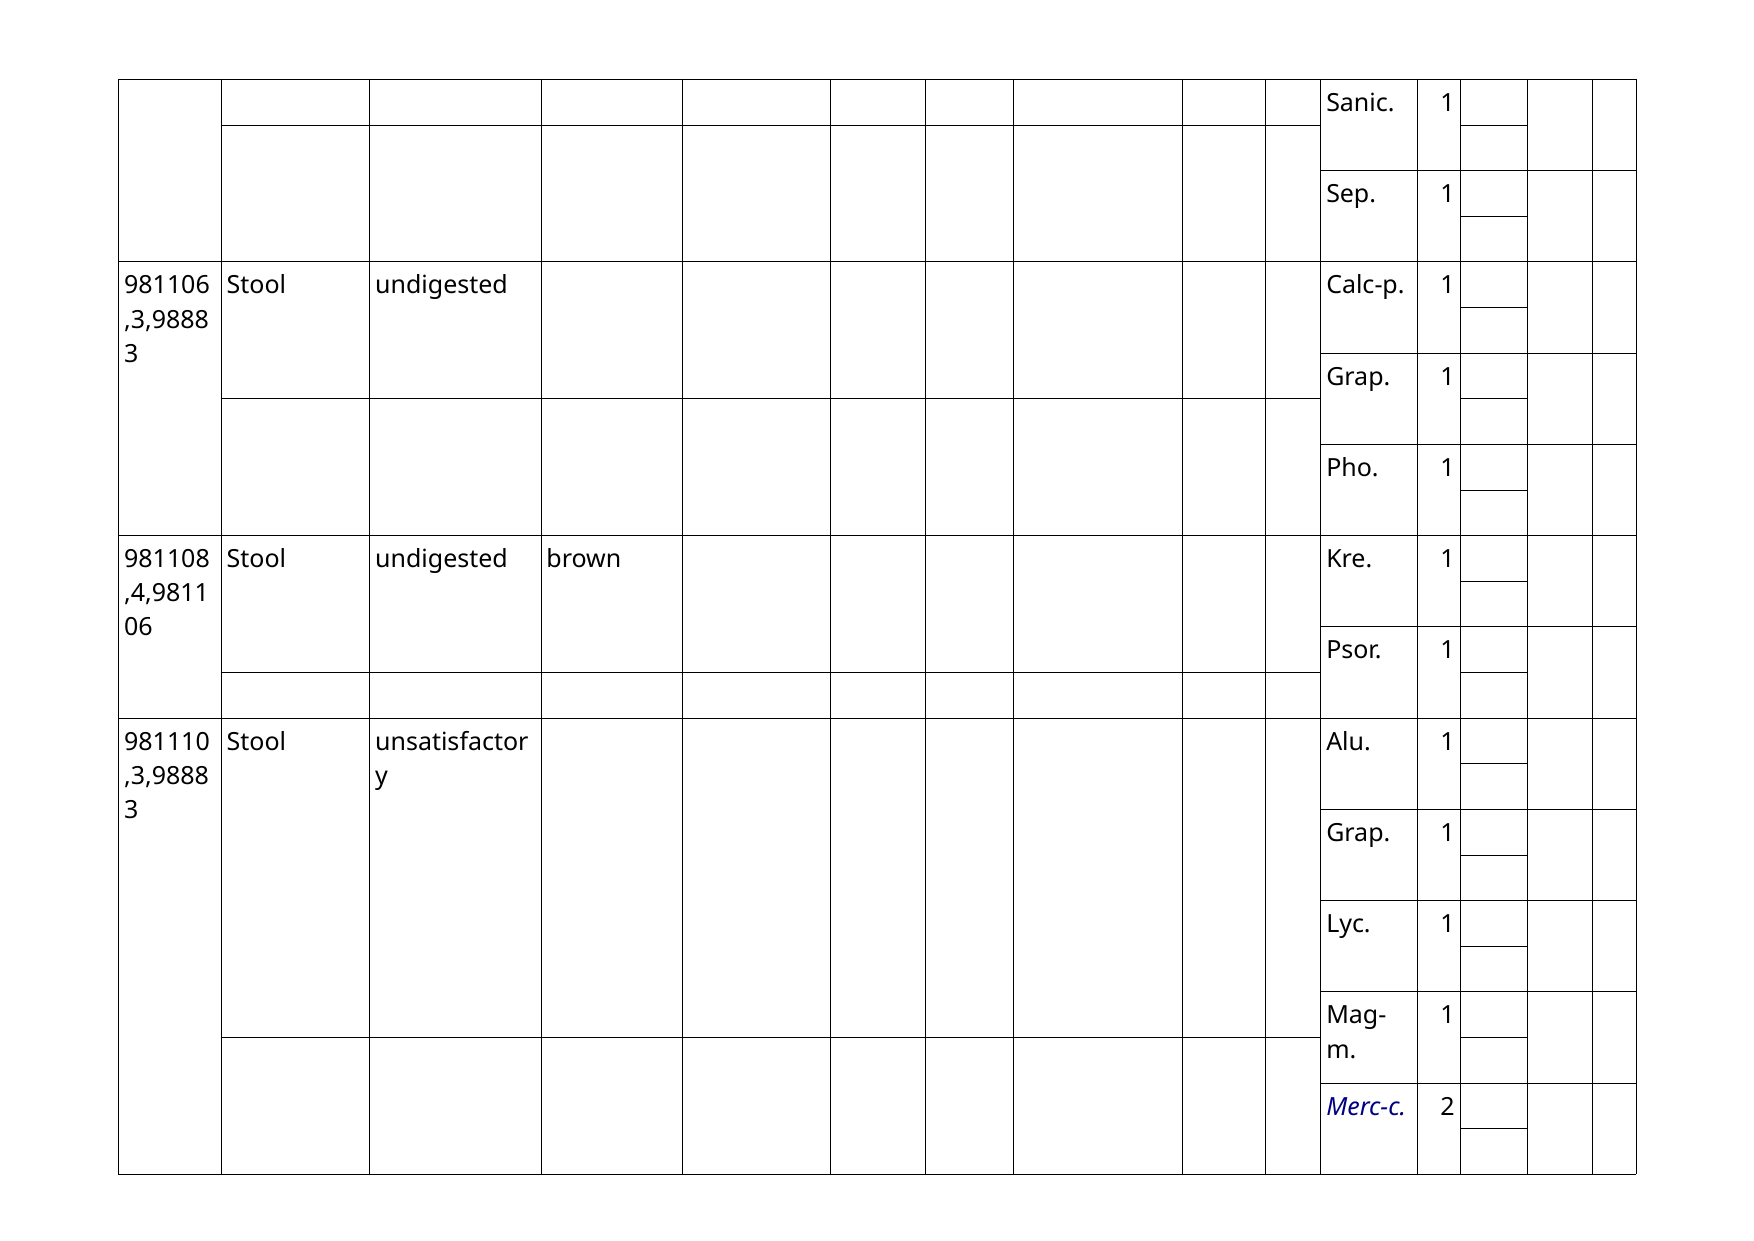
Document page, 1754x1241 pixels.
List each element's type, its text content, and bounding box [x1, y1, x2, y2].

table_cell [831, 1038, 925, 1174]
table_cell 1 [1418, 171, 1460, 261]
table_cell [542, 1038, 682, 1174]
table_cell [1266, 126, 1320, 261]
table_cell [1461, 491, 1527, 535]
table_cell [831, 126, 925, 261]
table_cell [1014, 536, 1182, 672]
table_cell [1528, 262, 1592, 353]
table_cell [1183, 126, 1265, 261]
table_cell [1014, 126, 1182, 261]
table_cell 1 [1418, 810, 1460, 900]
table_cell 2 [1418, 1084, 1460, 1174]
table_cell 1 [1418, 445, 1460, 535]
table_cell [1461, 354, 1527, 398]
table_cell 1 [1418, 719, 1460, 809]
table_cell [1528, 992, 1592, 1083]
table_cell [1014, 80, 1182, 124]
table_cell [926, 262, 1013, 398]
table_cell [1461, 719, 1527, 763]
table_cell [1266, 262, 1320, 398]
table_cell 1 [1418, 262, 1460, 353]
table_cell [926, 399, 1013, 535]
table_cell [1266, 719, 1320, 1037]
table_cell [1593, 901, 1636, 991]
table_cell [1528, 354, 1592, 444]
table_cell [1593, 262, 1636, 353]
table_cell [222, 399, 369, 535]
table_cell [1528, 536, 1592, 626]
table_cell [1528, 1084, 1592, 1174]
table_cell [683, 262, 830, 398]
table_cell [1461, 627, 1527, 672]
table_cell Mag-m. [1321, 992, 1417, 1083]
table_cell [926, 719, 1013, 1037]
table_cell [1528, 810, 1592, 900]
table_cell [222, 673, 369, 718]
table_cell [1014, 673, 1182, 718]
table_cell Stool [222, 536, 369, 672]
table_cell [926, 536, 1013, 672]
table_cell [1593, 1084, 1636, 1174]
table_cell [1528, 627, 1592, 718]
table_cell Psor. [1321, 627, 1417, 718]
table_cell [1593, 627, 1636, 718]
table_cell [1461, 582, 1527, 626]
table_cell 981110,3,98883 [119, 719, 221, 1174]
table_cell [1266, 1038, 1320, 1174]
table_cell [1183, 262, 1265, 398]
table_cell [831, 536, 925, 672]
table_cell [1461, 445, 1527, 489]
table_cell [831, 399, 925, 535]
table_cell Kre. [1321, 536, 1417, 626]
table_cell unsatisfactory [370, 719, 541, 1037]
table_cell [370, 673, 541, 718]
table_cell [1461, 901, 1527, 946]
table_cell Grap. [1321, 810, 1417, 900]
table_cell [1183, 1038, 1265, 1174]
table_cell [1593, 810, 1636, 900]
table_cell [1266, 399, 1320, 535]
table_cell [1461, 80, 1527, 124]
table_cell [1014, 1038, 1182, 1174]
table_cell [926, 673, 1013, 718]
table_cell 981108,4,981106 [119, 536, 221, 718]
table_cell [1461, 1129, 1527, 1174]
table_cell Pho. [1321, 445, 1417, 535]
table_cell 1 [1418, 901, 1460, 991]
table_cell Calc-p. [1321, 262, 1417, 353]
table_cell [1461, 536, 1527, 581]
table_cell [1014, 399, 1182, 535]
table_cell [1461, 308, 1527, 353]
table_cell [542, 399, 682, 535]
table_cell [1461, 126, 1527, 170]
table_cell [1593, 171, 1636, 261]
table_cell Stool [222, 262, 369, 398]
table_cell [1593, 536, 1636, 626]
table_cell 1 [1418, 992, 1460, 1083]
table_cell [683, 399, 830, 535]
table_cell [1593, 992, 1636, 1083]
table_cell [683, 126, 830, 261]
table_cell [683, 719, 830, 1037]
table_cell [683, 80, 830, 124]
table_cell [222, 126, 369, 261]
table_cell [370, 1038, 541, 1174]
table_cell [1266, 80, 1320, 124]
table_cell [542, 673, 682, 718]
table_cell [542, 719, 682, 1037]
table_cell [1593, 719, 1636, 809]
table_cell [1461, 992, 1527, 1037]
table_cell [1528, 80, 1592, 170]
table_cell [926, 80, 1013, 124]
table_cell 1 [1418, 354, 1460, 444]
table_cell [1183, 673, 1265, 718]
table_cell 1 [1418, 536, 1460, 626]
table_cell undigested [370, 262, 541, 398]
table_cell [1461, 262, 1527, 307]
table_cell [831, 673, 925, 718]
table_cell [370, 399, 541, 535]
table_cell [1461, 217, 1527, 261]
table_cell [1183, 719, 1265, 1037]
table_cell Stool [222, 719, 369, 1037]
table_cell [542, 262, 682, 398]
table_cell [542, 126, 682, 261]
table_cell [1593, 354, 1636, 444]
table_cell [1461, 673, 1527, 718]
table_cell Sep. [1321, 171, 1417, 261]
table_cell [1461, 399, 1527, 444]
table_cell [1183, 399, 1265, 535]
table_cell Sanic. [1321, 80, 1417, 170]
table_cell [1461, 1084, 1527, 1128]
table_cell [222, 80, 369, 124]
table_cell [1528, 719, 1592, 809]
table_cell undigested [370, 536, 541, 672]
table_cell [1593, 445, 1636, 535]
table_cell [1014, 262, 1182, 398]
table_cell [1528, 445, 1592, 535]
table_cell brown [542, 536, 682, 672]
table_cell [1183, 80, 1265, 124]
table_cell [1461, 810, 1527, 854]
table_cell Alu. [1321, 719, 1417, 809]
table_cell [1461, 171, 1527, 216]
table_cell [1183, 536, 1265, 672]
table_cell [831, 719, 925, 1037]
table_cell [1461, 764, 1527, 809]
table_cell Merc-c. [1321, 1084, 1417, 1174]
table_cell 981106,3,98883 [119, 262, 221, 535]
table_cell [1593, 80, 1636, 170]
table_cell [1528, 901, 1592, 991]
table_cell [1461, 947, 1527, 991]
table_cell [831, 262, 925, 398]
table_cell [119, 80, 221, 261]
table_cell [1266, 673, 1320, 718]
table_cell [1266, 536, 1320, 672]
table_cell [926, 126, 1013, 261]
table_cell [370, 80, 541, 124]
table_cell [683, 536, 830, 672]
table_cell [683, 673, 830, 718]
table_cell [926, 1038, 1013, 1174]
table_cell Grap. [1321, 354, 1417, 444]
table_cell [1014, 719, 1182, 1037]
table_cell [1528, 171, 1592, 261]
table_cell [1461, 856, 1527, 900]
table_cell [683, 1038, 830, 1174]
table_cell Lyc. [1321, 901, 1417, 991]
table_cell [831, 80, 925, 124]
table_cell 1 [1418, 627, 1460, 718]
table_cell [222, 1038, 369, 1174]
table_cell [370, 126, 541, 261]
table_cell 1 [1418, 80, 1460, 170]
table_cell [542, 80, 682, 124]
table_cell [1461, 1038, 1527, 1083]
